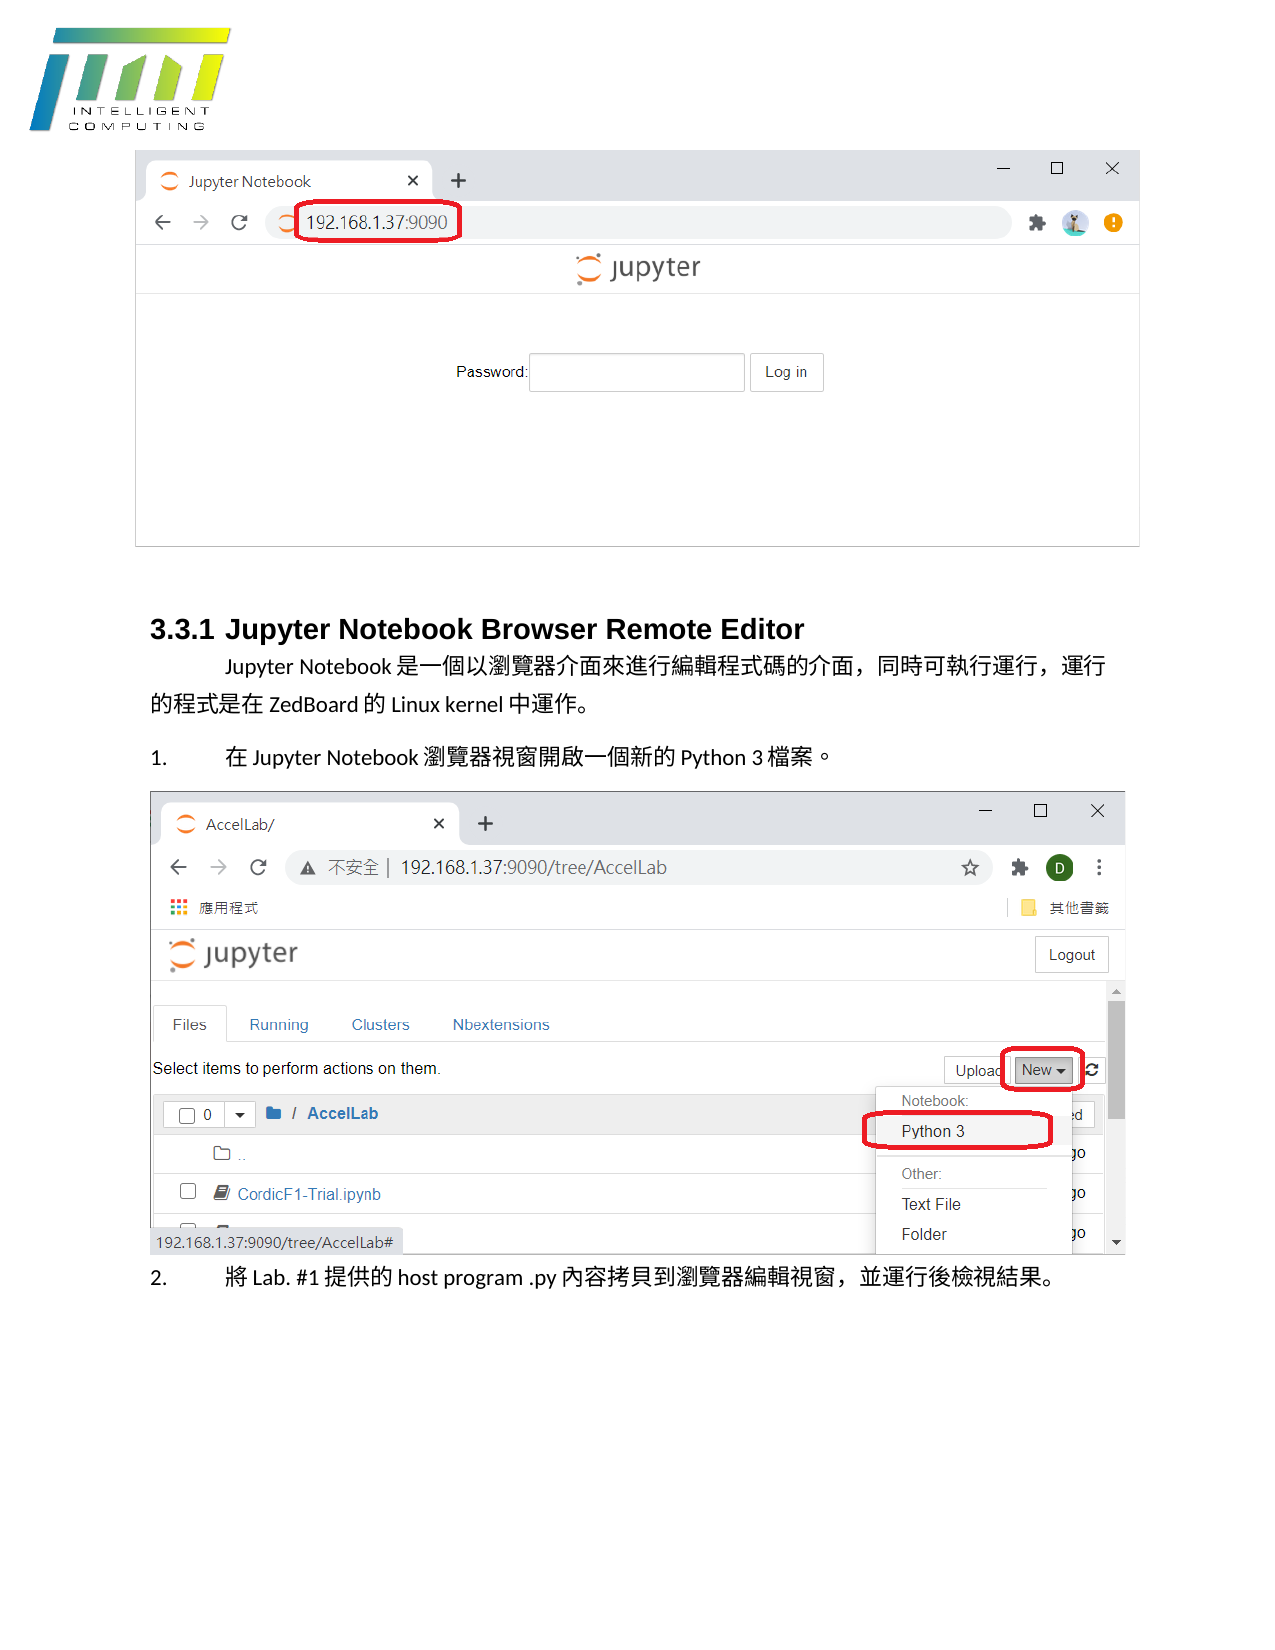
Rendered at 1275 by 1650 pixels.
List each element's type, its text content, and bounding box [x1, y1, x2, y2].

text 2. 將Lab. #1提供的host program .py內容拷貝到瀏覽器編輯視窗，並運行後檢視結果。 [150, 1255, 1125, 1292]
text Jupyter Notebook是一個以瀏覽器介面來進行編輯程式碼的介面，同時可執行運行，運行的程式是在ZedBoard的Linux kernel中運作。 [150, 648, 1125, 719]
text 1. 在Jupyter Notebook瀏覽器視窗開啟一個新的Python 3檔案。 [150, 738, 1125, 772]
subtitle 3.3.1 Jupyter Notebook Browser Remote Editor [150, 612, 1125, 646]
